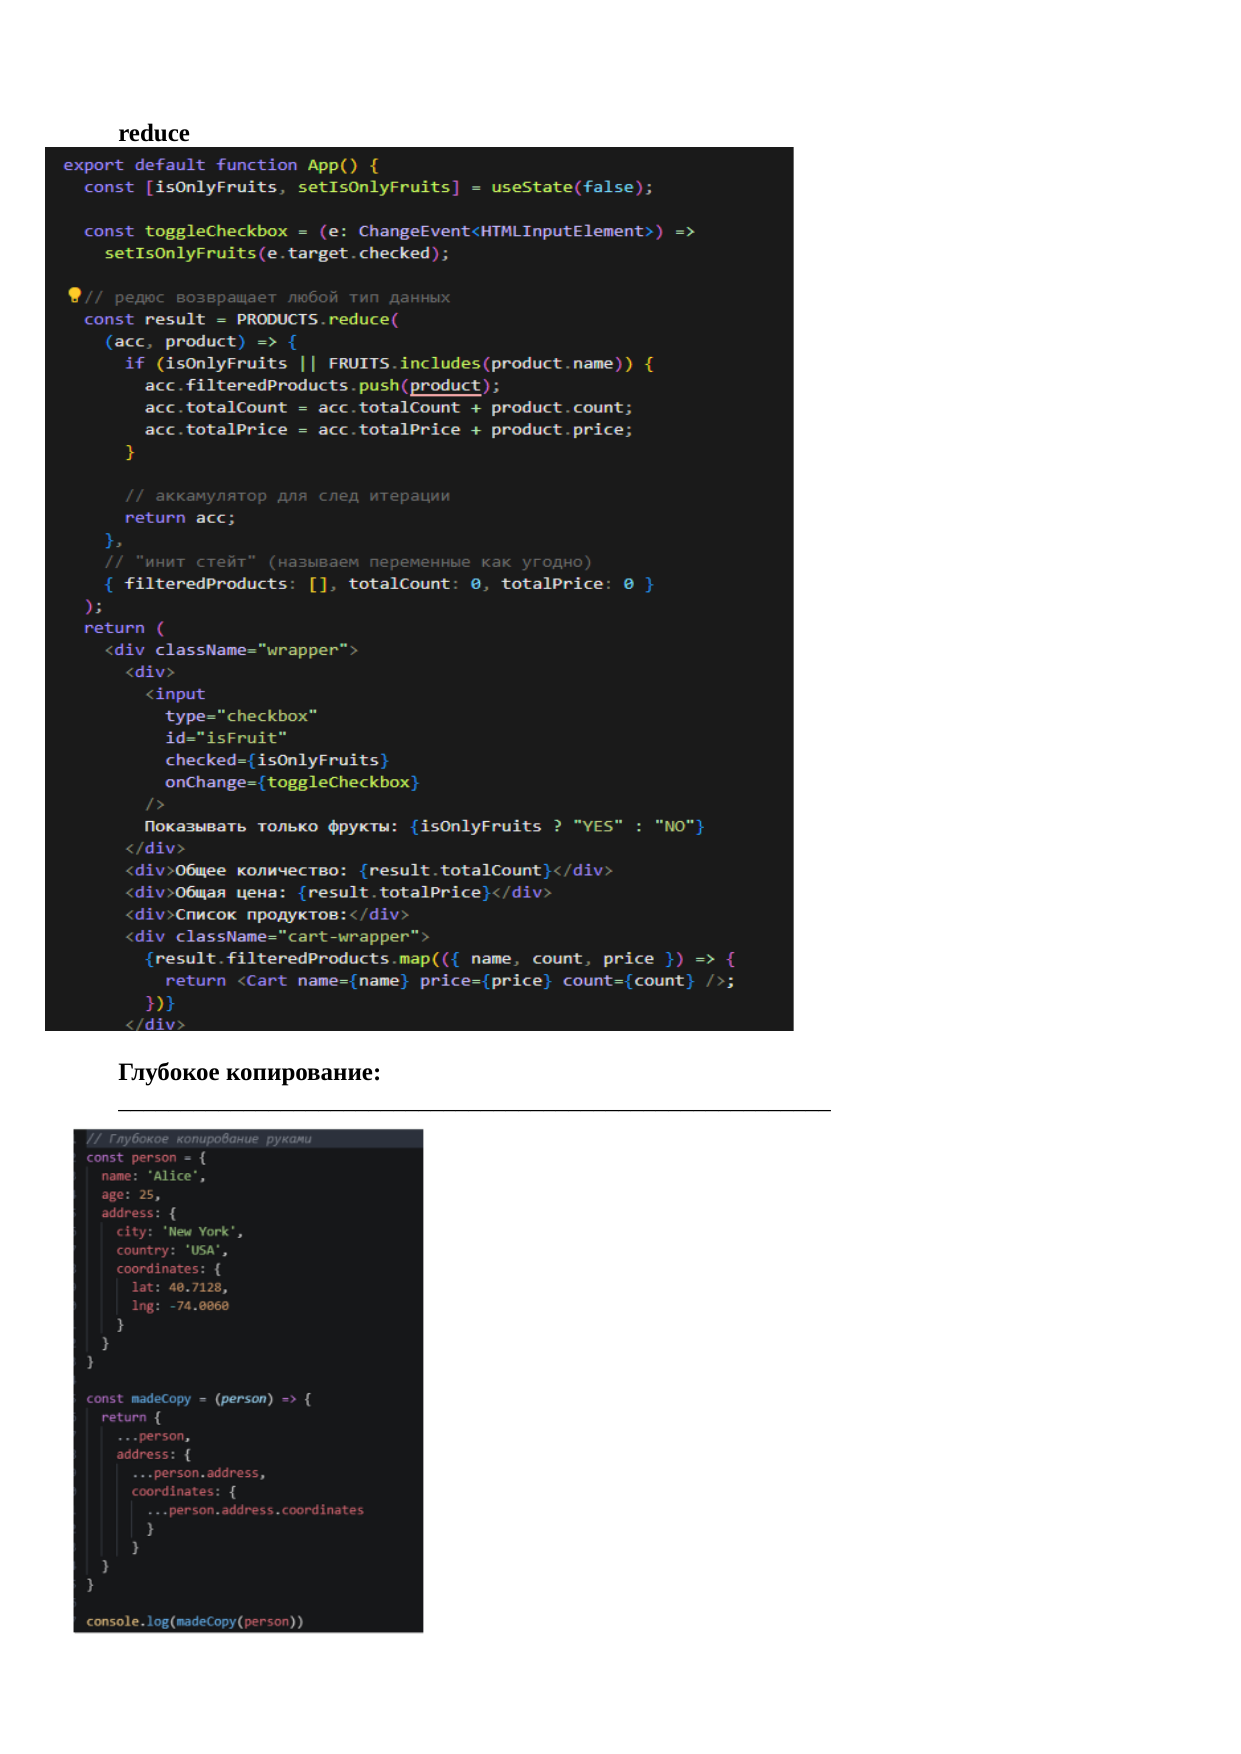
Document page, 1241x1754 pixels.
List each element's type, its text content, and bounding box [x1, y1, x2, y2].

text _________________________________________________________ [118, 1086, 1122, 1114]
text reduce [118, 118, 1122, 147]
text Глубокое копирование: [118, 1057, 1122, 1086]
picture [45, 147, 794, 1031]
picture [70, 1122, 460, 1641]
